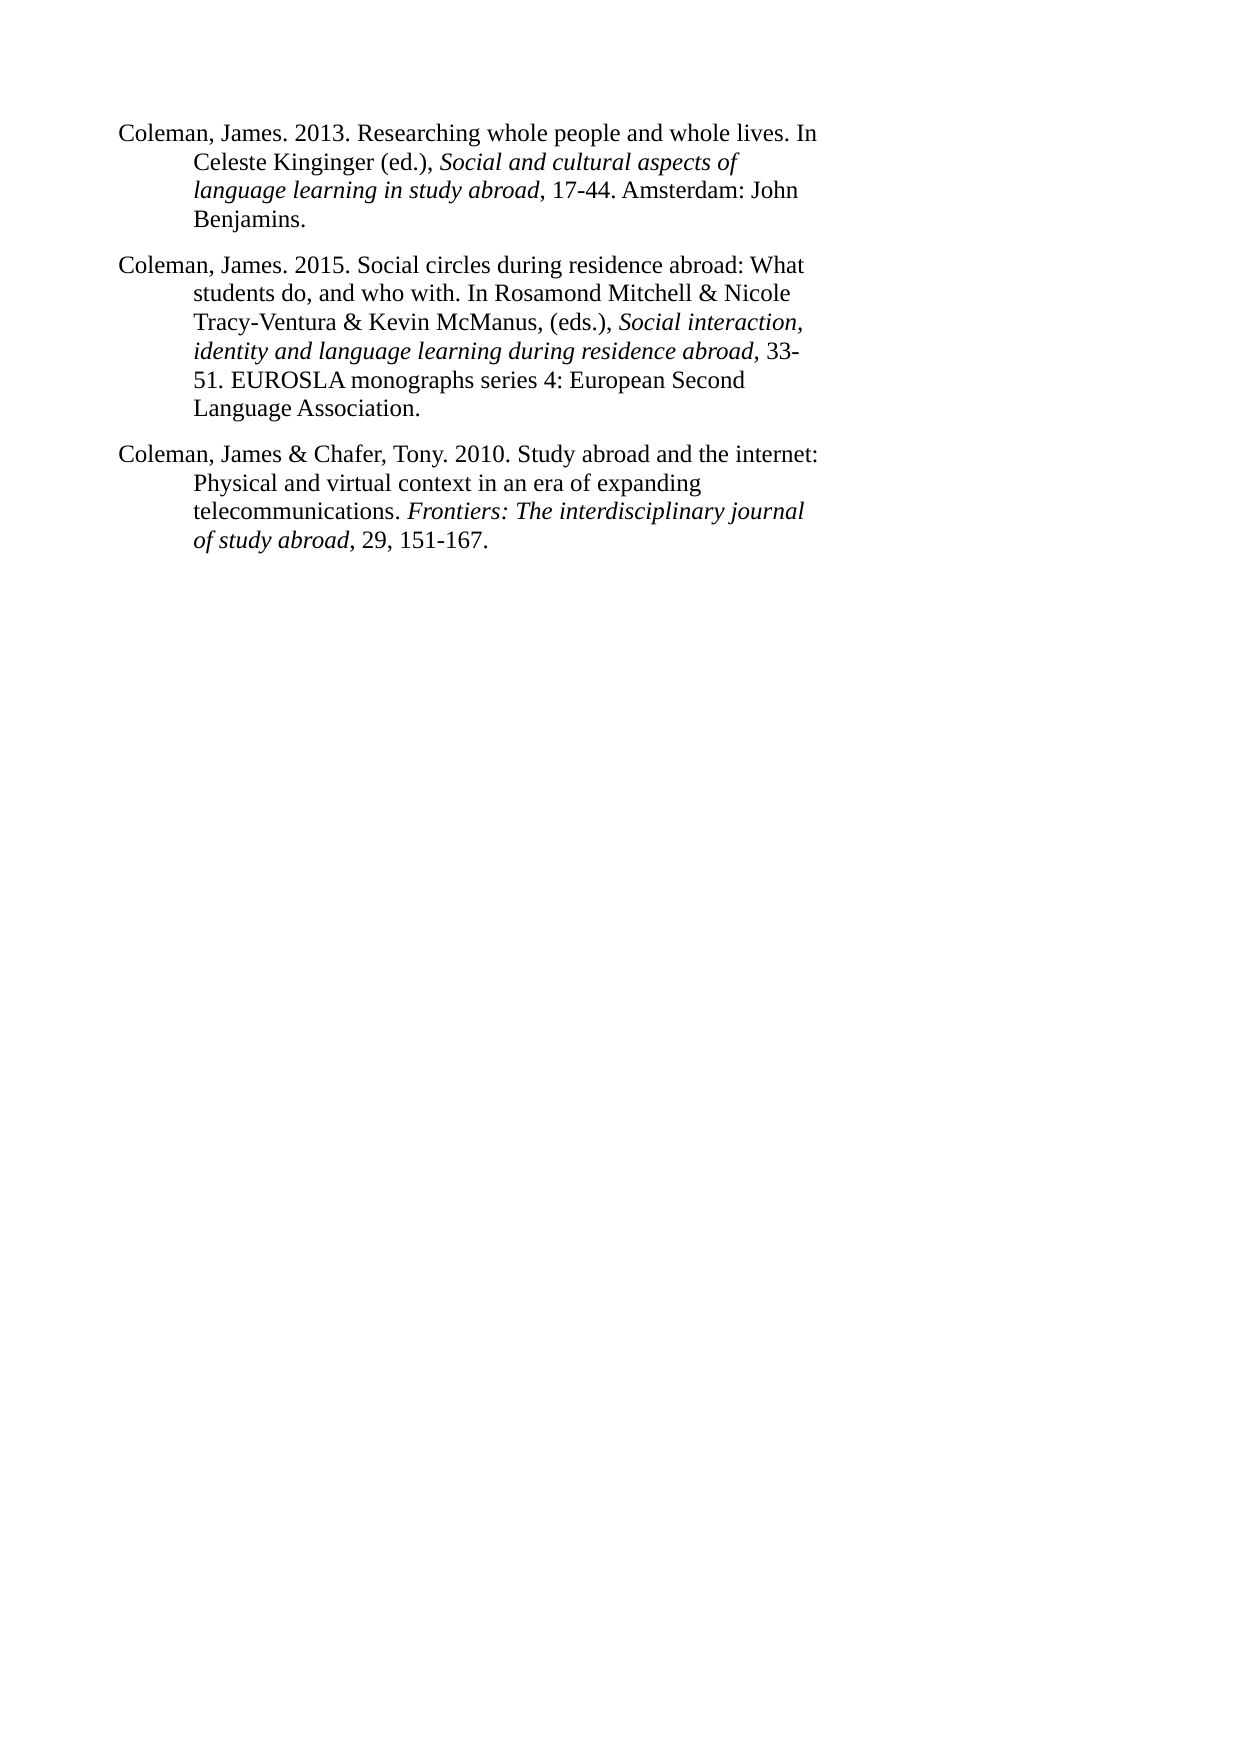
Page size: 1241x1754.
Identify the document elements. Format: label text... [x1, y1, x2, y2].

text Coleman, James. 2015. Social circles during residence abroad: What students do, and who with. In Rosamond Mitchell & Nicole Tracy-Ventura & Kevin McManus, (eds.), Social interaction, identity and language learning during residence abroad, 33-51. EUROSLA monographs series 4: European Second Language Association. [118, 250, 827, 422]
text Coleman, James. 2013. Researching whole people and whole lives. In Celeste Kinginger (ed.), Social and cultural aspects of language learning in study abroad, 17-44. Amsterdam: John Benjamins. [118, 118, 827, 233]
text Coleman, James & Chafer, Tony. 2010. Study abroad and the internet: Physical and virtual context in an era of expanding telecommunications. Frontiers: The interdisciplinary journal of study abroad, 29, 151-167. [118, 439, 827, 554]
